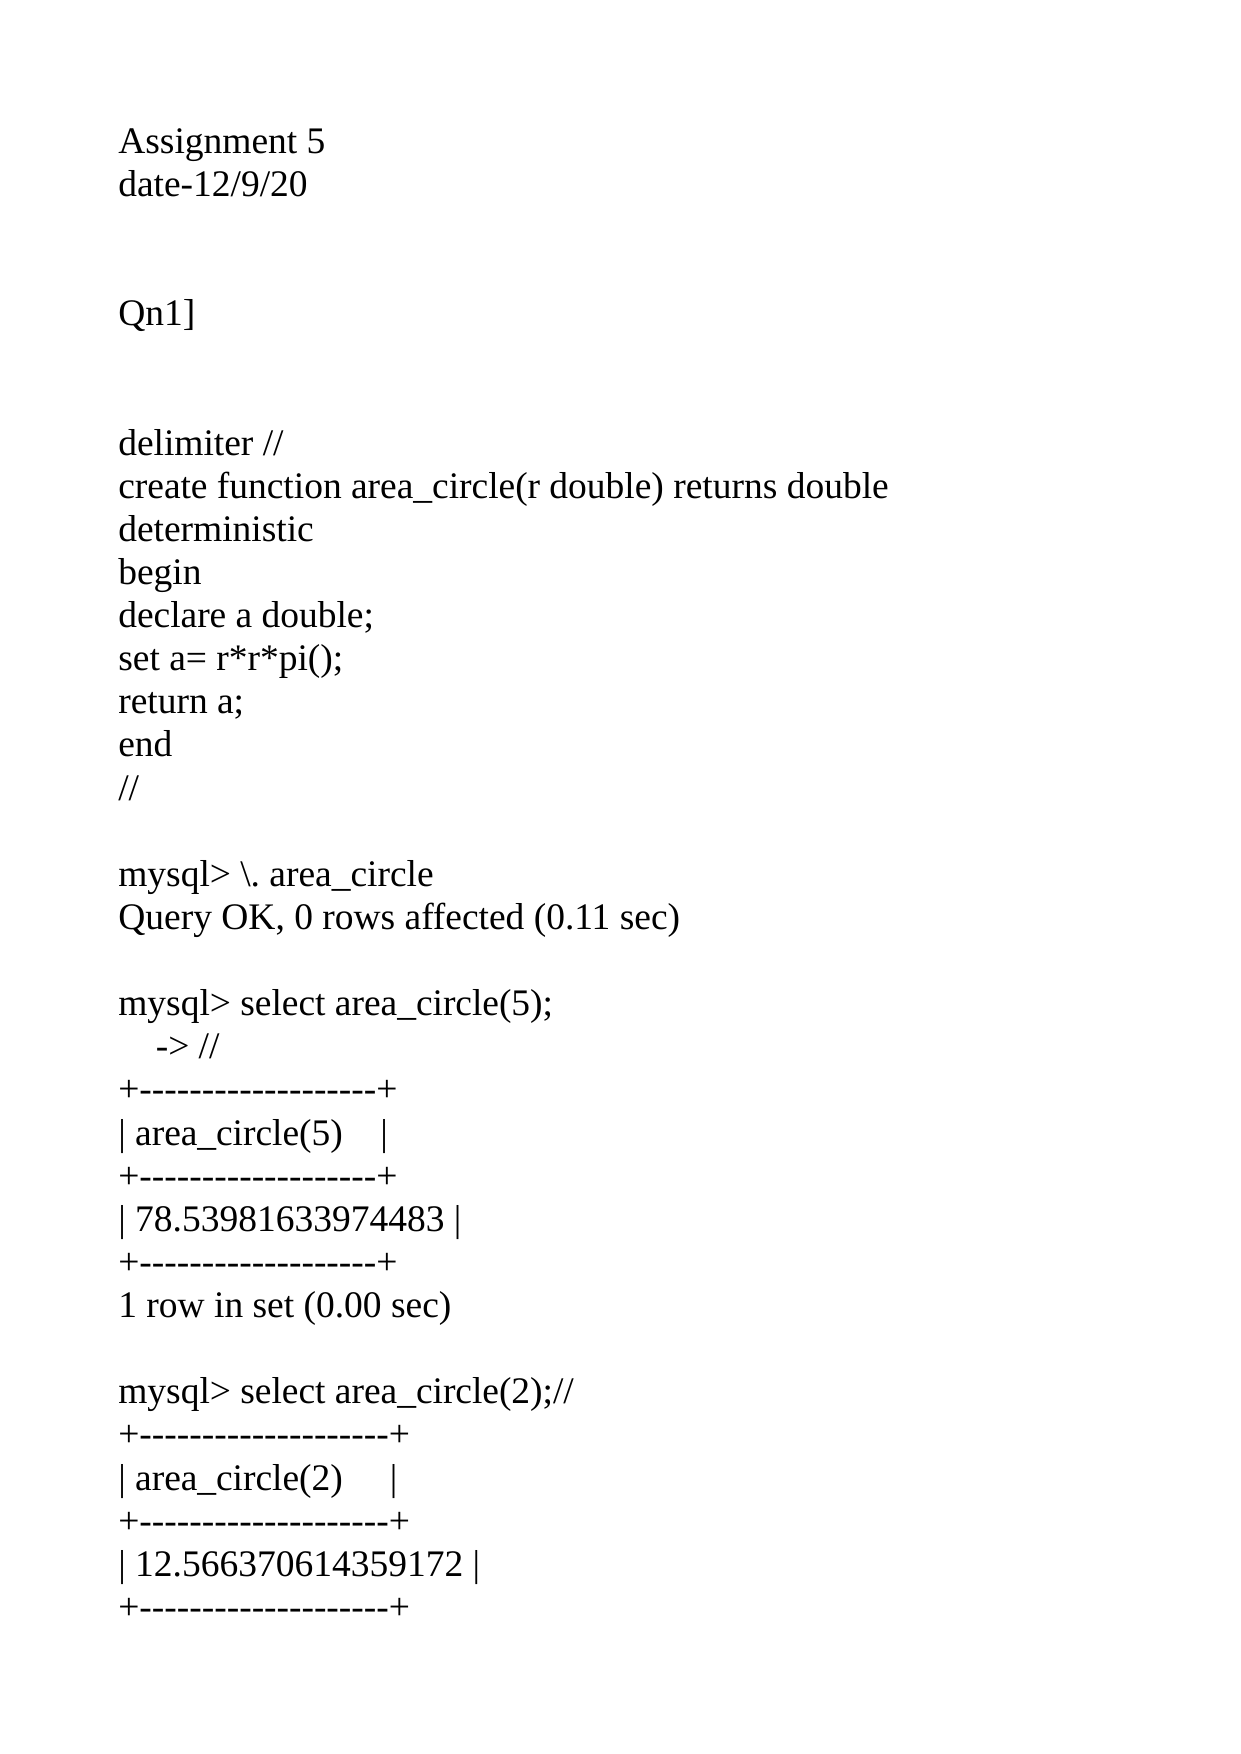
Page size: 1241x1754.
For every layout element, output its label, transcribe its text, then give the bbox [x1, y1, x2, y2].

text +--------------------+ [118, 1584, 1122, 1627]
text return a; [118, 679, 1122, 722]
text 1 row in set (0.00 sec) [118, 1282, 1122, 1326]
text +-------------------+ [118, 1153, 1122, 1196]
text date-12/9/20 [118, 161, 1122, 204]
text +--------------------+ [118, 1412, 1122, 1455]
text +-------------------+ [118, 1239, 1122, 1282]
text deterministic [118, 506, 1122, 549]
text | 78.53981633974483 | [118, 1196, 1122, 1239]
text begin [118, 549, 1122, 592]
text delimiter // [118, 420, 1122, 463]
text -> // [118, 1024, 1122, 1067]
text mysql> select area_circle(2);// [118, 1369, 1122, 1412]
text declare a double; [118, 592, 1122, 636]
text +--------------------+ [118, 1498, 1122, 1541]
text Assignment 5 [118, 118, 1122, 161]
text mysql> select area_circle(5); [118, 981, 1122, 1024]
text // [118, 765, 1122, 808]
text | area_circle(5) | [118, 1110, 1122, 1153]
text | area_circle(2) | [118, 1455, 1122, 1498]
text create function area_circle(r double) returns double [118, 463, 1122, 506]
text end [118, 722, 1122, 765]
text | 12.566370614359172 | [118, 1541, 1122, 1584]
text Query OK, 0 rows affected (0.11 sec) [118, 894, 1122, 937]
text mysql> \. area_circle [118, 851, 1122, 894]
text Qn1] [118, 291, 1122, 334]
text set a= r*r*pi(); [118, 636, 1122, 679]
text +-------------------+ [118, 1067, 1122, 1110]
